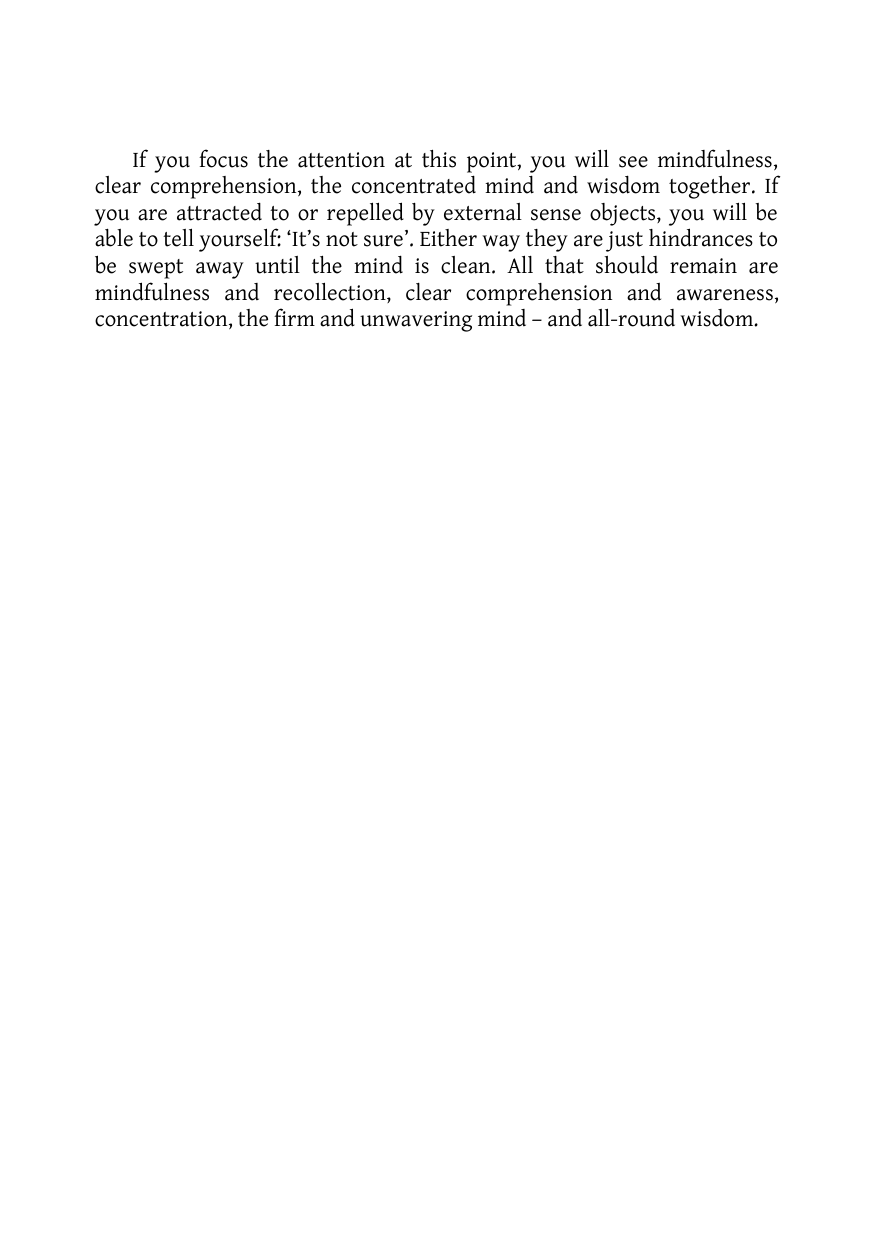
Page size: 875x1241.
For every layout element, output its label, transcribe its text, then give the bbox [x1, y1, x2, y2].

text If you focus the attention at this point, you will see mindfulness, clear comprehension, the concentrated mind and wisdom together. If you are attracted to or repelled by external sense objects, you will be able to tell yourself: ‘It’s not sure’. Either way they are just hindrances to be swept away until the mind is clean. All that should remain are mindfulness and recollection, clear comprehension and awareness, concentration, the firm and unwavering mind – and all-round wisdom. [94, 147, 779, 333]
